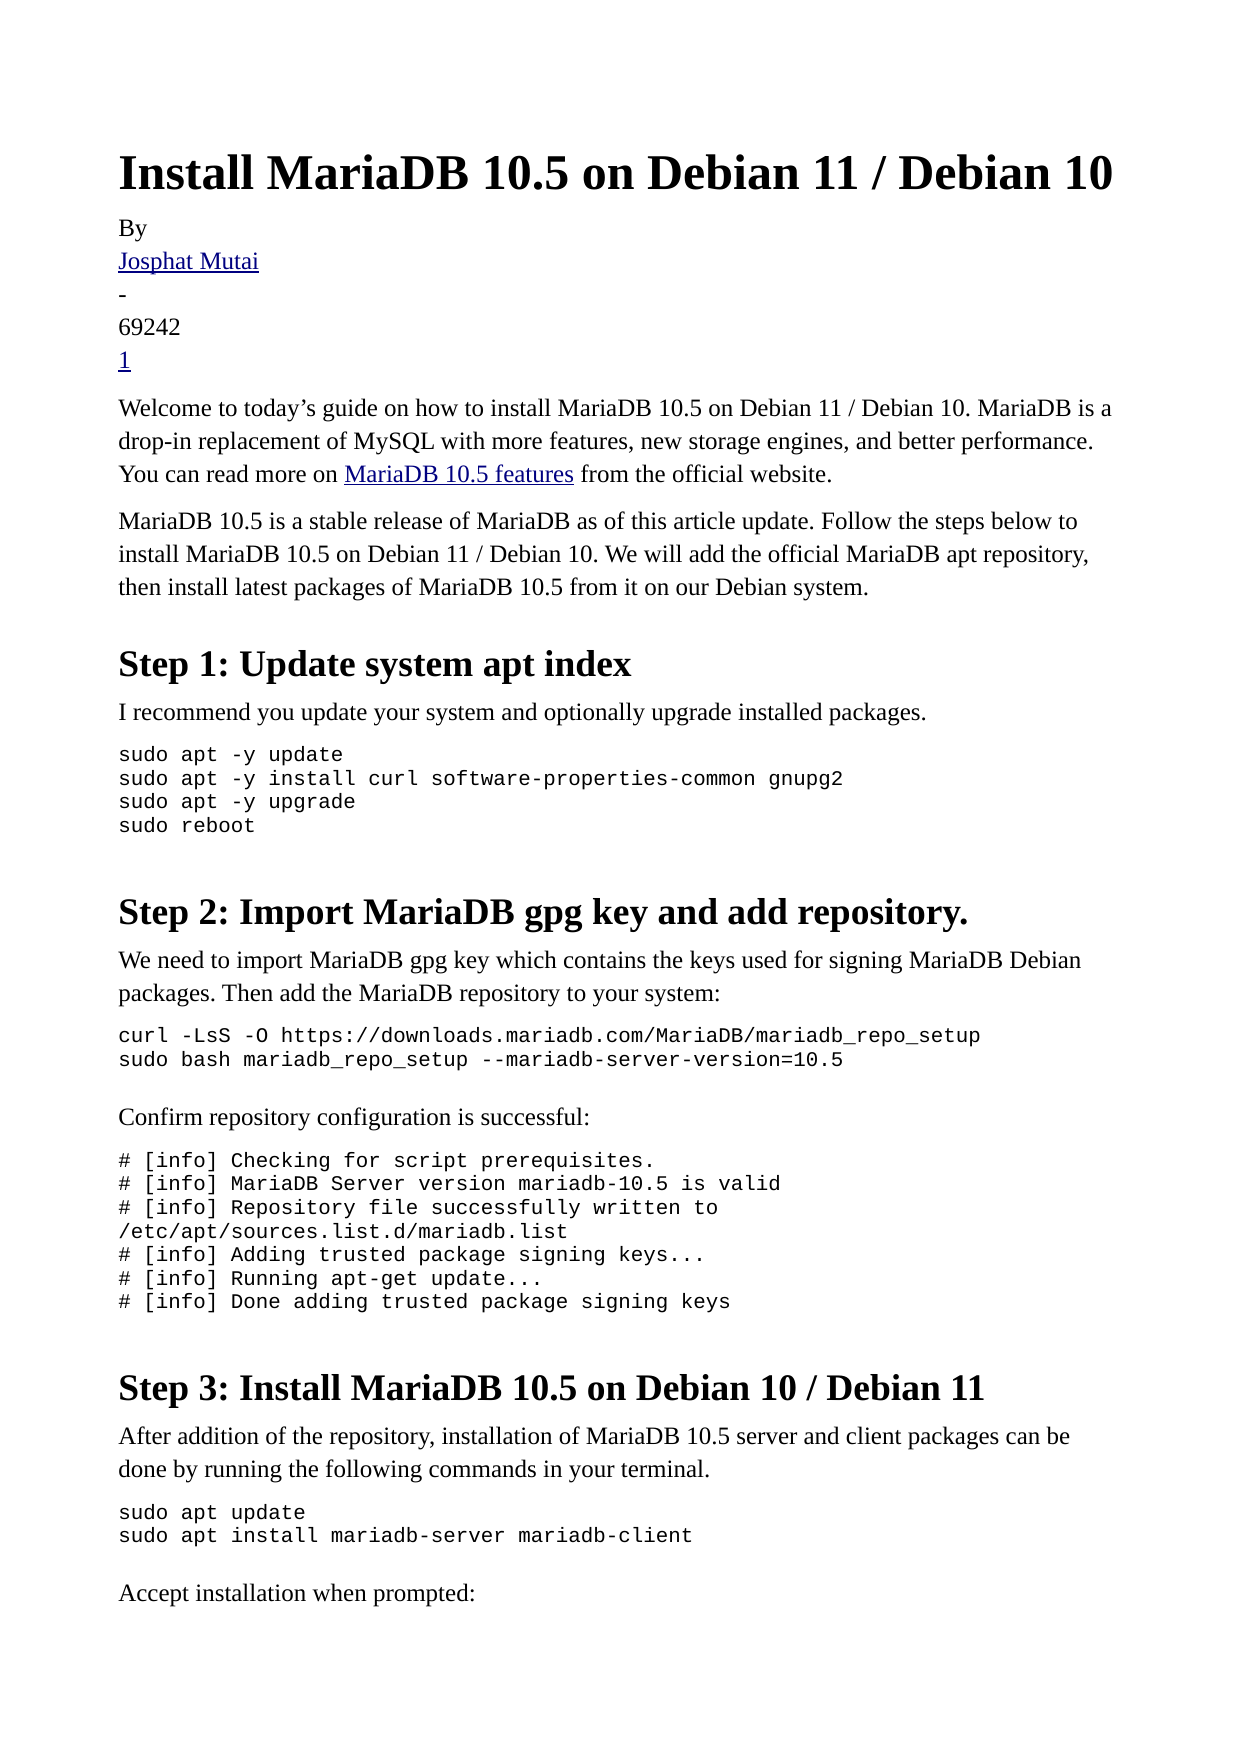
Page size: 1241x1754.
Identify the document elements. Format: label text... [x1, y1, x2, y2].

text 1 [118, 345, 1122, 374]
text sudo apt -y upgrade [118, 791, 1122, 815]
text # [info] Repository file successfully written to /etc/apt/sources.list.d/mariadb.list [118, 1197, 1122, 1244]
text # [info] Done adding trusted package signing keys [118, 1292, 1122, 1315]
text We need to import MariaDB gpg key which contains the keys used for signing MariaDB Debian packages. Then add the MariaDB repository to your system: [118, 945, 1122, 1006]
text Confirm repository configuration is successful: [118, 1102, 1122, 1131]
text Welcome to today’s guide on how to install MariaDB 10.5 on Debian 11 / Debian 10. MariaDB is a drop-in replacement of MySQL with more features, new storage engines, and better performance. You can read more on MariaDB 10.5 features from the official website. [118, 393, 1122, 488]
text # [info] MariaDB Server version mariadb-10.5 is valid [118, 1173, 1122, 1197]
text - [118, 279, 1122, 308]
text I recommend you update your system and optionally upgrade installed packages. [118, 697, 1122, 725]
text sudo apt -y update [118, 744, 1122, 768]
text # [info] Checking for script prerequisites. [118, 1150, 1122, 1173]
text Josphat Mutai [118, 246, 1122, 275]
text sudo apt -y install curl software-properties-common gnupg2 [118, 768, 1122, 791]
text sudo apt install mariadb-server mariadb-client [118, 1525, 1122, 1549]
text After addition of the repository, installation of MariaDB 10.5 server and client packages can be done by running the following commands in your terminal. [118, 1421, 1122, 1483]
subtitle Step 3: Install MariaDB 10.5 on Debian 10 / Debian 11 [118, 1366, 1122, 1409]
text By [118, 213, 1122, 242]
text Accept installation when prompted: [118, 1578, 1122, 1607]
subtitle Install MariaDB 10.5 on Debian 11 / Debian 10 [118, 143, 1122, 201]
text MariaDB 10.5 is a stable release of MariaDB as of this article update. Follow the steps below to install MariaDB 10.5 on Debian 11 / Debian 10. We will add the official MariaDB apt repository, then install latest packages of MariaDB 10.5 from it on our Debian system. [118, 506, 1122, 601]
text 69242 [118, 312, 1122, 341]
subtitle Step 1: Update system apt index [118, 641, 1122, 684]
text sudo reboot [118, 815, 1122, 839]
subtitle Step 2: Import MariaDB gpg key and add repository. [118, 889, 1122, 932]
text # [info] Running apt-get update... [118, 1268, 1122, 1292]
text sudo bash mariadb_repo_setup --mariadb-server-version=10.5 [118, 1049, 1122, 1073]
text # [info] Adding trusted package signing keys... [118, 1244, 1122, 1268]
text sudo apt update [118, 1502, 1122, 1525]
text curl -LsS -O https://downloads.mariadb.com/MariaDB/mariadb_repo_setup [118, 1025, 1122, 1049]
